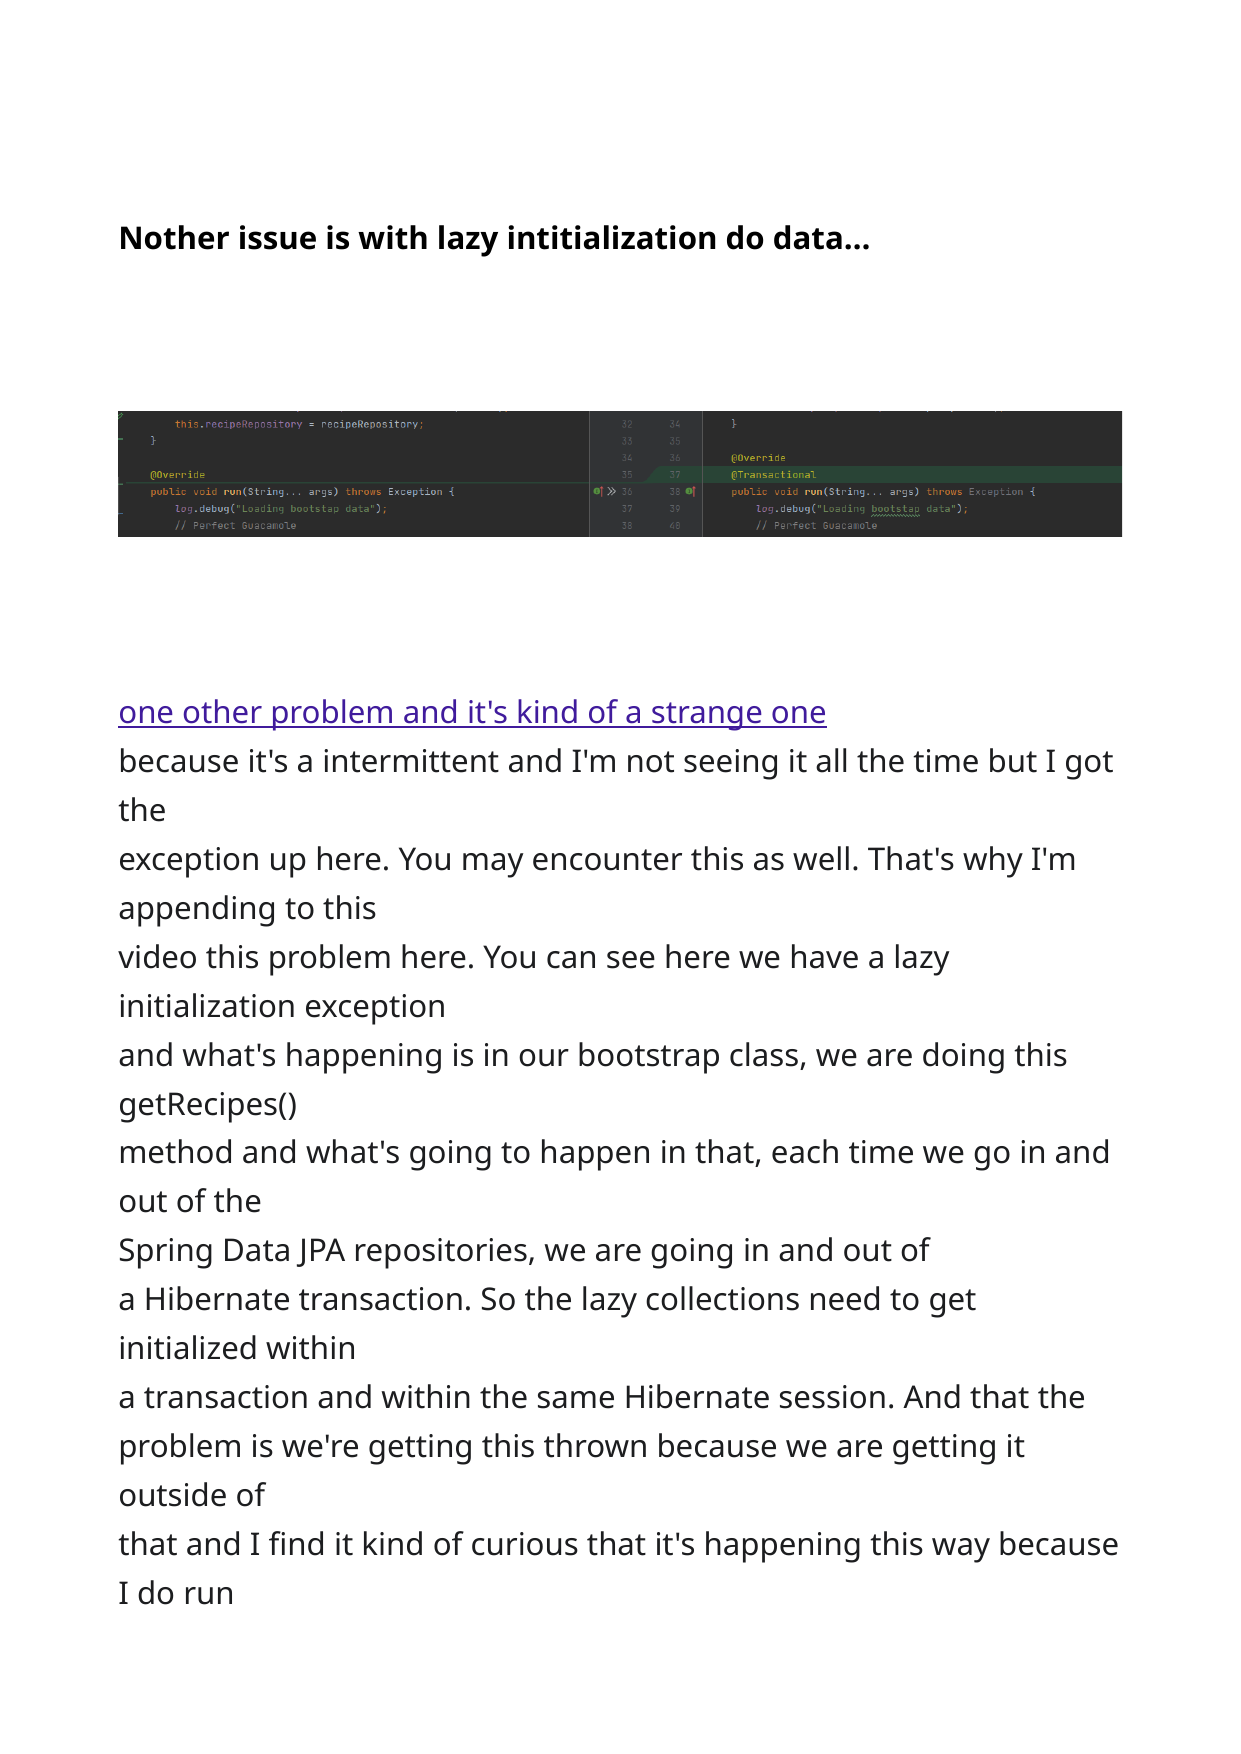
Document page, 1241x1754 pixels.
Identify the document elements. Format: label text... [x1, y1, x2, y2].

text Nother issue is with lazy intitialization do data… [118, 216, 1122, 259]
text problem is we're getting this thrown because we are getting it outside of [118, 1424, 1122, 1516]
picture [118, 411, 1123, 537]
text because it's a intermittent and I'm not seeing it all the time but I got the [118, 739, 1122, 830]
text exception up here. You may encounter this as well. That's why I'm appending to this [118, 837, 1122, 928]
text a Hibernate transaction. So the lazy collections need to get initialized within [118, 1277, 1122, 1369]
text a transaction and within the same Hibernate session. And that the [118, 1375, 1122, 1418]
text one other problem and it's kind of a strange one [118, 690, 1122, 732]
text Spring Data JPA repositories, we are going in and out of [118, 1228, 1122, 1271]
text method and what's going to happen in that, each time we go in and out of the [118, 1130, 1122, 1222]
text that and I find it kind of curious that it's happening this way because I do run [118, 1522, 1122, 1614]
text video this problem here. You can see here we have a lazy initialization exception [118, 934, 1122, 1026]
text and what's happening is in our bootstrap class, we are doing this getRecipes() [118, 1032, 1122, 1124]
